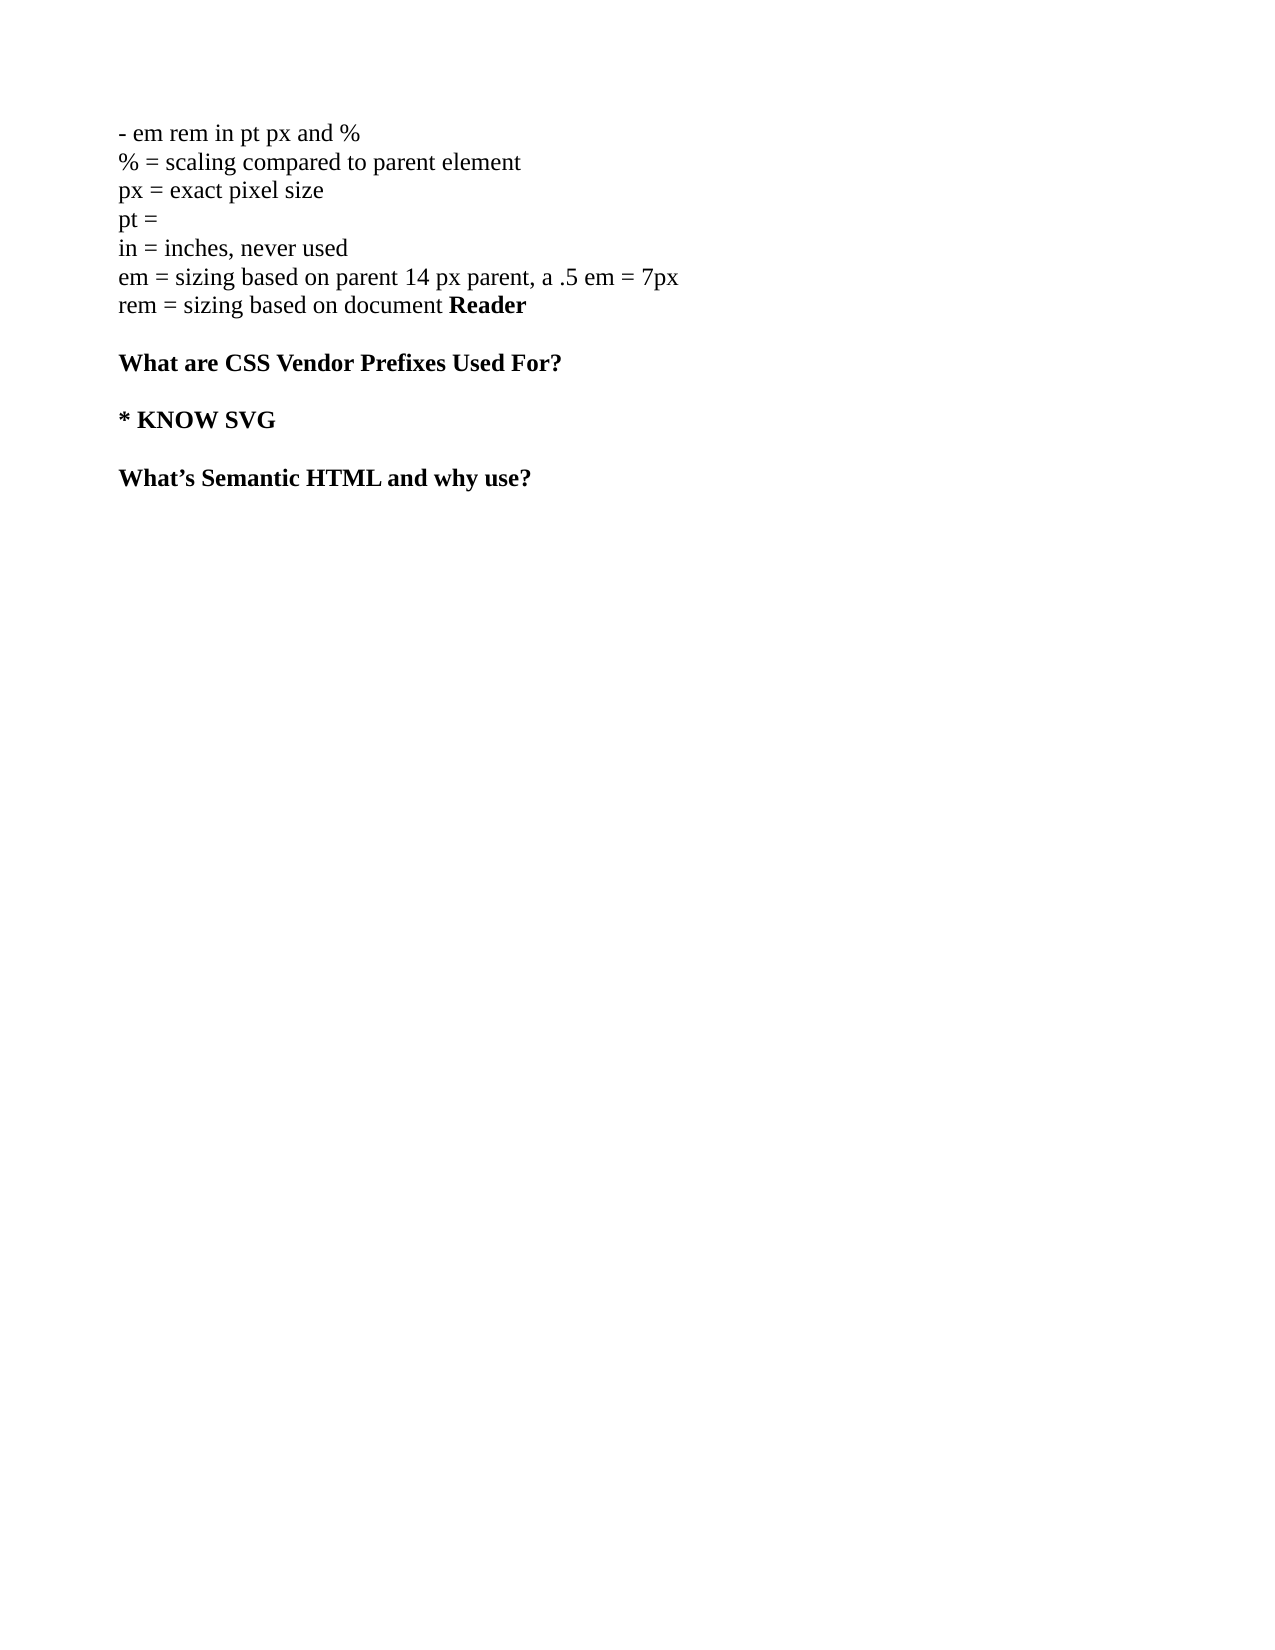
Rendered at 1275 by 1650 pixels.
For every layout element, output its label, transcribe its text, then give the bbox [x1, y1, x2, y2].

text - em rem in pt px and % [118, 118, 1157, 147]
text * KNOW SVG [118, 406, 1157, 434]
text in = inches, never used [118, 233, 1157, 262]
text What’s Semantic HTML and why use? [118, 463, 1157, 492]
text em = sizing based on parent 14 px parent, a .5 em = 7px [118, 262, 1157, 291]
text pt = [118, 204, 1157, 233]
text px = exact pixel size [118, 176, 1157, 204]
text rem = sizing based on document Reader [118, 291, 1157, 319]
text % = scaling compared to parent element [118, 147, 1157, 176]
text What are CSS Vendor Prefixes Used For? [118, 348, 1157, 377]
